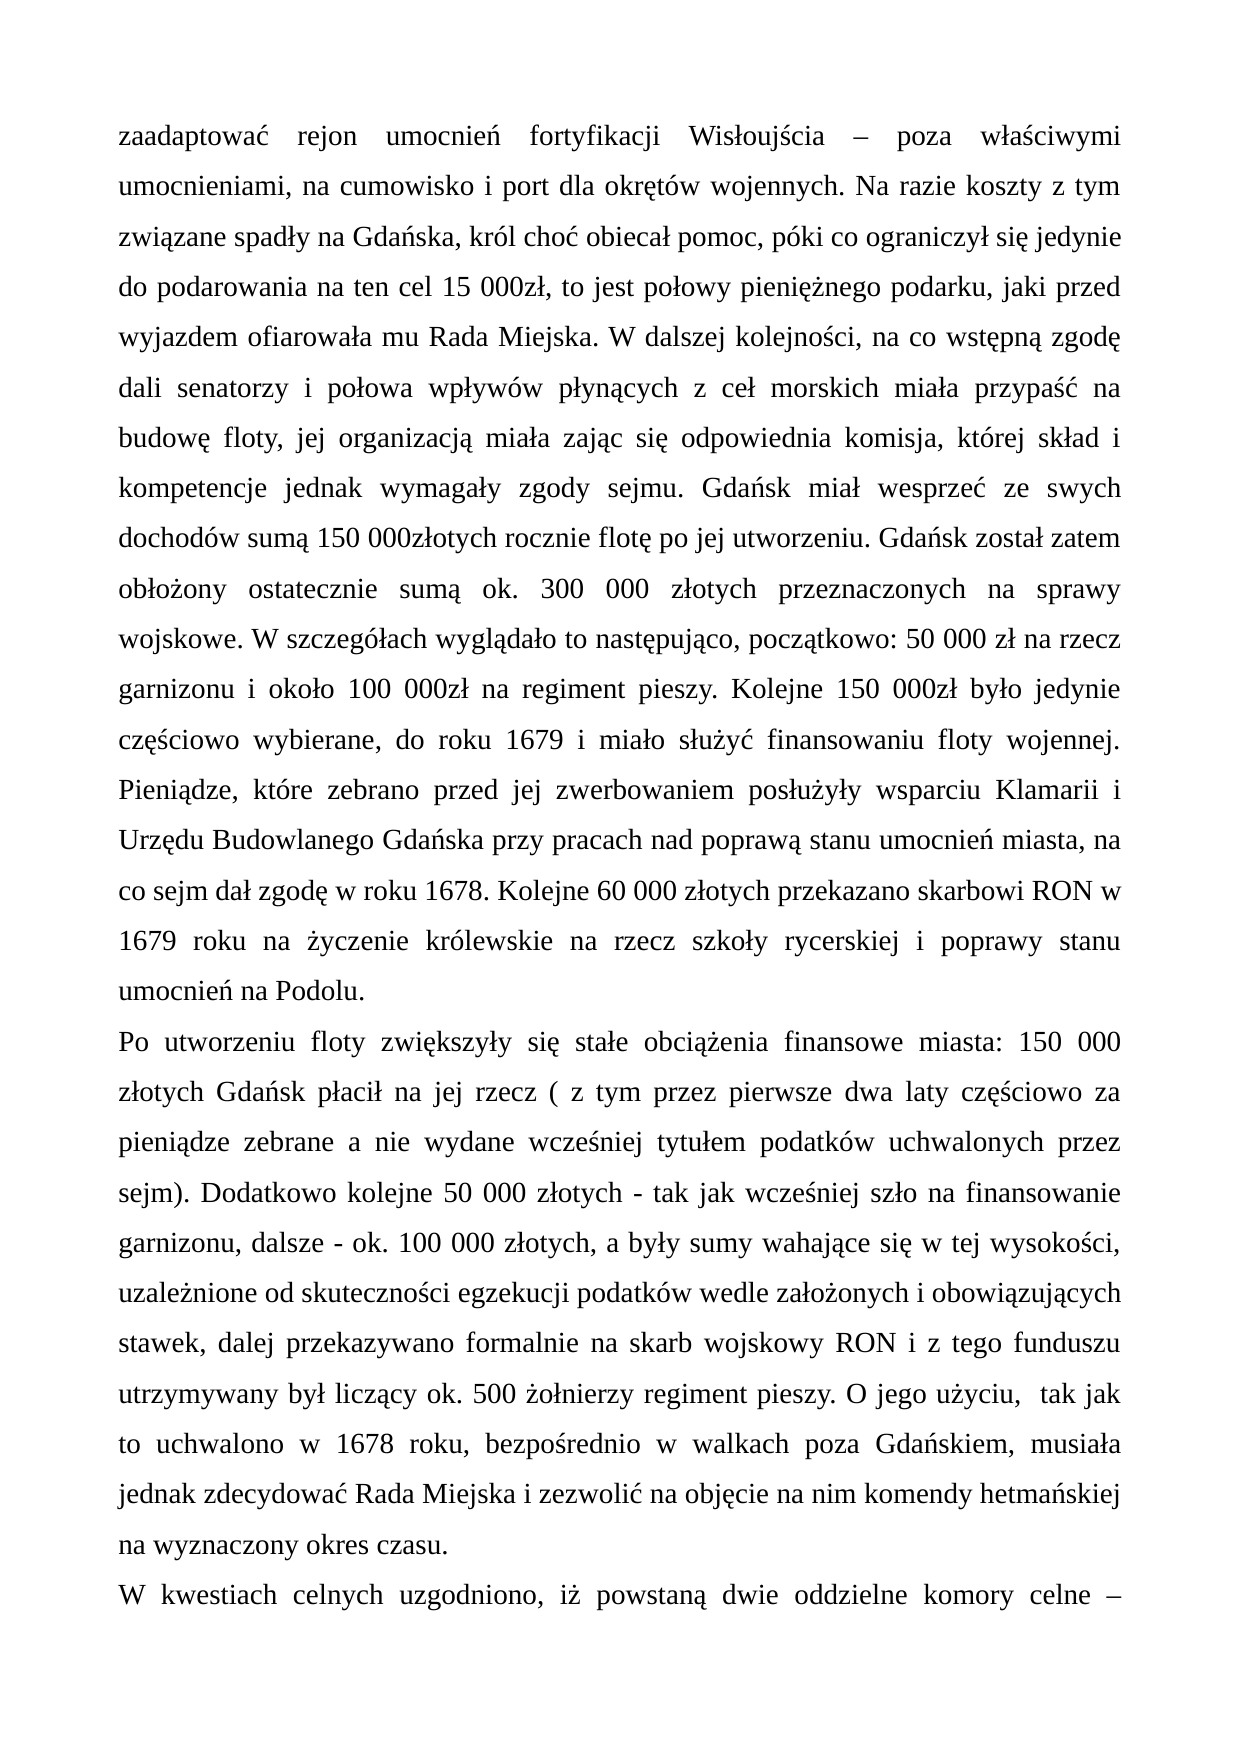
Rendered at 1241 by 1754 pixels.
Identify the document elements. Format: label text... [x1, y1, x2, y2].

text zaadaptować rejon umocnień fortyfikacji Wisłoujścia – poza właściwymi umocnieniami, na cumowisko i port dla okrętów wojennych. Na razie koszty z tym związane spadły na Gdańska, król choć obiecał pomoc, póki co ograniczył się jedynie do podarowania na ten cel 15 000zł, to jest połowy pieniężnego podarku, jaki przed wyjazdem ofiarowała mu Rada Miejska. W dalszej kolejności, na co wstępną zgodę dali senatorzy i połowa wpływów płynących z ceł morskich miała przypaść na budowę floty, jej organizacją miała zając się odpowiednia komisja, której skład i kompetencje jednak wymagały zgody sejmu. Gdańsk miał wesprzeć ze swych dochodów sumą 150 000złotych rocznie flotę po jej utworzeniu. Gdańsk został zatem obłożony ostatecznie sumą ok. 300 000 złotych przeznaczonych na sprawy wojskowe. W szczegółach wyglądało to następująco, początkowo: 50 000 zł na rzecz garnizonu i około 100 000zł na regiment pieszy. Kolejne 150 000zł było jedynie częściowo wybierane, do roku 1679 i miało służyć finansowaniu floty wojennej. Pieniądze, które zebrano przed jej zwerbowaniem posłużyły wsparciu Klamarii i Urzędu Budowlanego Gdańska przy pracach nad poprawą stanu umocnień miasta, na co sejm dał zgodę w roku 1678. Kolejne 60 000 złotych przekazano skarbowi RON w 1679 roku na życzenie królewskie na rzecz szkoły rycerskiej i poprawy stanu umocnień na Podolu. [118, 118, 1122, 1007]
text W kwestiach celnych uzgodniono, iż powstaną dwie oddzielne komory celne – [118, 1577, 1122, 1611]
text Po utworzeniu floty zwiększyły się stałe obciążenia finansowe miasta: 150 000 złotych Gdańsk płacił na jej rzecz ( z tym przez pierwsze dwa laty częściowo za pieniądze zebrane a nie wydane wcześniej tytułem podatków uchwalonych przez sejm). Dodatkowo kolejne 50 000 złotych - tak jak wcześniej szło na finansowanie garnizonu, dalsze - ok. 100 000 złotych, a były sumy wahające się w tej wysokości, uzależnione od skuteczności egzekucji podatków wedle założonych i obowiązujących stawek, dalej przekazywano formalnie na skarb wojskowy RON i z tego funduszu utrzymywany był liczący ok. 500 żołnierzy regiment pieszy. O jego użyciu, tak jak to uchwalono w 1678 roku, bezpośrednio w walkach poza Gdańskiem, musiała jednak zdecydować Rada Miejska i zezwolić na objęcie na nim komendy hetmańskiej na wyznaczony okres czasu. [118, 1024, 1122, 1560]
